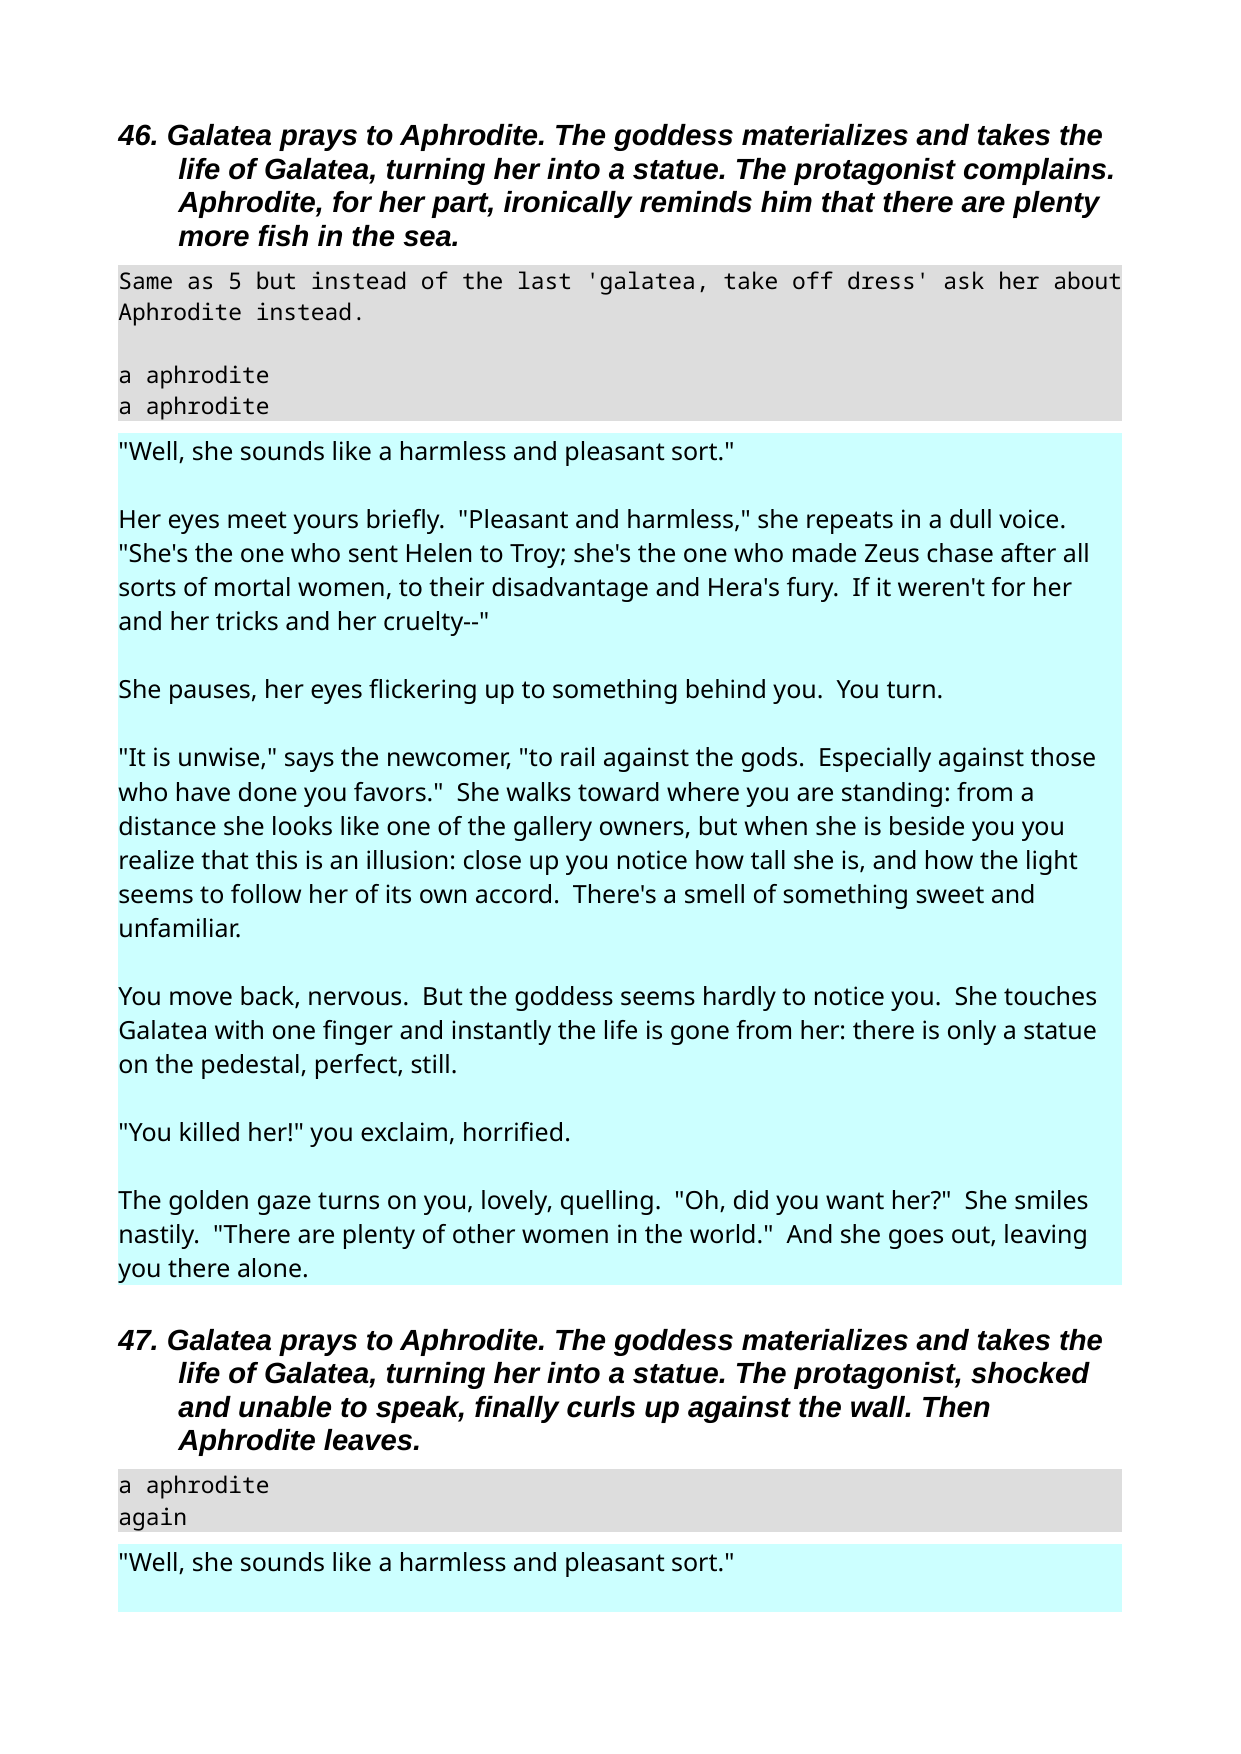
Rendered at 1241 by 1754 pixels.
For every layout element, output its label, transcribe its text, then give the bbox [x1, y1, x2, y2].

subtitle 46. Galatea prays to Aphrodite. The goddess materializes and takes the life of Galatea, turning her into a statue. The protagonist complains. Aphrodite, for her part, ironically reminds him that there are plenty more fish in the sea. [118, 118, 1122, 252]
text Same as 5 but instead of the last 'galatea, take off dress' ask her about Aphrodite instead. a aphrodite a aphrodite [118, 265, 1122, 421]
text "Well, she sounds like a harmless and pleasant sort." Her eyes meet yours briefly. "Pleasant and harmless," she repeats in a dull voice. "She's the one who sent Helen to Troy; she's the one who made Zeus chase after all sorts of mortal women, to their disadvantage and Hera's fury. If it weren't for her and her tricks and her cruelty--" She pauses, her eyes flickering up to something behind you. You turn. "It is unwise," says the newcomer, "to rail against the gods. Especially against those who have done you favors." She walks toward where you are standing: from a distance she looks like one of the gallery owners, but when she is beside you you realize that this is an illusion: close up you notice how tall she is, and how the light seems to follow her of its own accord. There's a smell of something sweet and unfamiliar. You move back, nervous. But the goddess seems hardly to notice you. She touches Galatea with one finger and instantly the life is gone from her: there is only a statue on the pedestal, perfect, still. "You killed her!" you exclaim, horrified. The golden gaze turns on you, lovely, quelling. "Oh, did you want her?" She smiles nastily. "There are plenty of other women in the world." And she goes out, leaving you there alone. [118, 433, 1122, 1285]
text "Well, she sounds like a harmless and pleasant sort." [118, 1544, 1122, 1612]
text a aphrodite again [118, 1469, 1122, 1532]
subtitle 47. Galatea prays to Aphrodite. The goddess materializes and takes the life of Galatea, turning her into a statue. The protagonist, shocked and unable to speak, finally curls up against the wall. Then Aphrodite leaves. [118, 1323, 1122, 1457]
